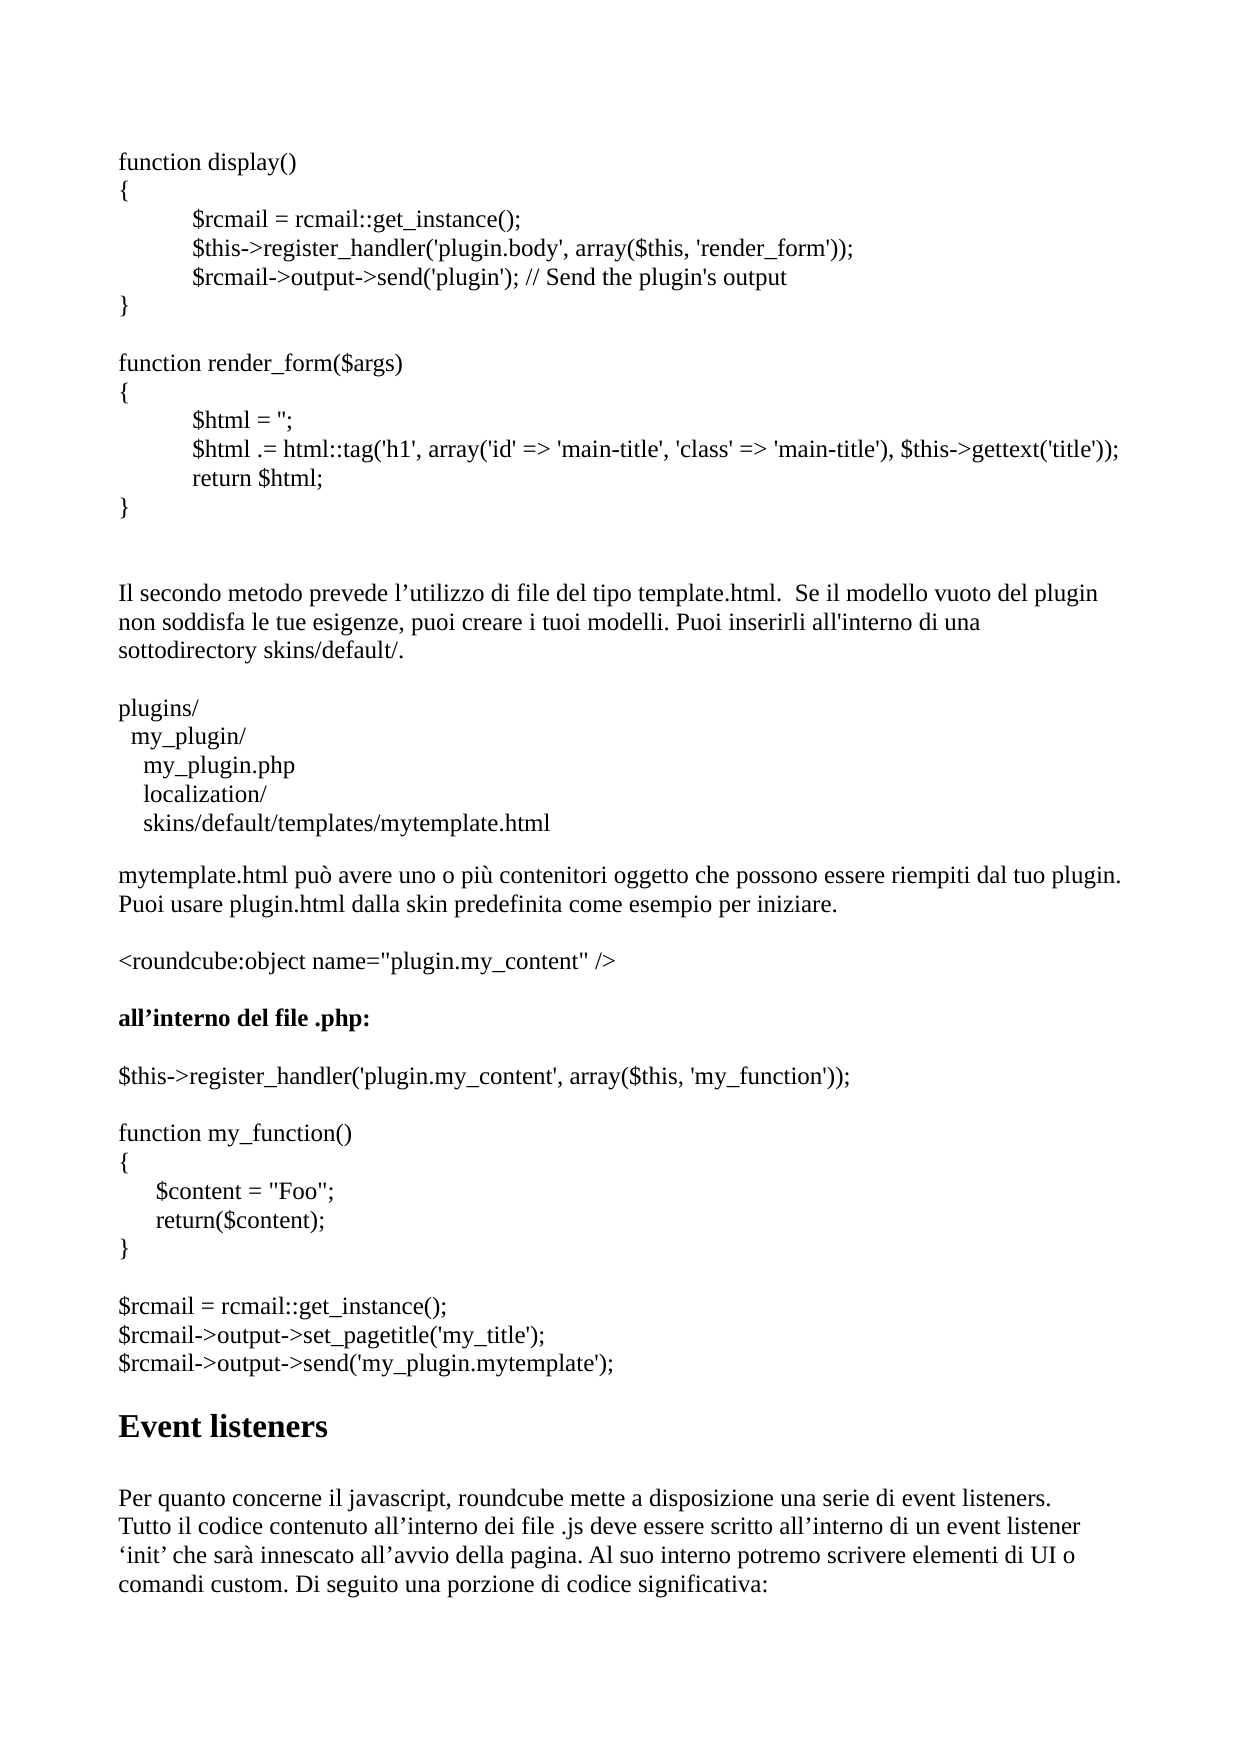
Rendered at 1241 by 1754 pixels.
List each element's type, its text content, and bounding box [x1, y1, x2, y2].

text return $html; [118, 463, 1122, 492]
text plugins/ [118, 693, 1122, 721]
text function render_form($args) [118, 348, 1122, 377]
text $rcmail->output->send('my_plugin.mytemplate'); [118, 1348, 1122, 1377]
text Il secondo metodo prevede l’utilizzo di file del tipo template.html. Se il modello vuoto del plugin non soddisfa le tue esigenze, puoi creare i tuoi modelli. Puoi inserirli all'interno di una sottodirectory skins/default/. [118, 578, 1122, 664]
text } [118, 492, 1122, 521]
text { [118, 1147, 1122, 1176]
text } [118, 1233, 1122, 1262]
text $content = "Foo"; [118, 1176, 1122, 1205]
text $html .= html::tag('h1', array('id' => 'main-title', 'class' => 'main-title'), $this->gettext('title')); [118, 434, 1122, 463]
text Event listeners [118, 1406, 1122, 1444]
text my_plugin.php [118, 750, 1122, 779]
text $html = ''; [118, 406, 1122, 434]
text $rcmail = rcmail::get_instance(); [118, 204, 1122, 233]
text Per quanto concerne il javascript, roundcube mette a disposizione una serie di event listeners. [118, 1483, 1122, 1511]
text Tutto il codice contenuto all’interno dei file .js deve essere scritto all’interno di un event listener ‘init’ che sarà innescato all’avvio della pagina. Al suo interno potremo scrivere elementi di UI o comandi custom. Di seguito una porzione di codice significativa: [118, 1511, 1122, 1598]
text localization/ [118, 779, 1122, 808]
text return($content); [118, 1205, 1122, 1233]
text $rcmail = rcmail::get_instance(); [118, 1291, 1122, 1320]
text all’interno del file .php: [118, 1003, 1122, 1032]
text <roundcube:object name="plugin.my_content" /> [118, 946, 1122, 975]
text $this->register_handler('plugin.my_content', array($this, 'my_function')); [118, 1061, 1122, 1090]
text my_plugin/ [118, 721, 1122, 750]
text $rcmail->output->set_pagetitle('my_title'); [118, 1320, 1122, 1348]
text function display() [118, 147, 1122, 176]
text $this->register_handler('plugin.body', array($this, 'render_form')); [118, 233, 1122, 262]
text { [118, 176, 1122, 204]
text { [118, 377, 1122, 406]
text } [118, 291, 1122, 319]
text skins/default/templates/mytemplate.html [118, 808, 1122, 836]
text mytemplate.html può avere uno o più contenitori oggetto che possono essere riempiti dal tuo plugin. Puoi usare plugin.html dalla skin predefinita come esempio per iniziare. [118, 860, 1122, 918]
text $rcmail->output->send('plugin'); // Send the plugin's output [118, 262, 1122, 291]
text function my_function() [118, 1118, 1122, 1147]
